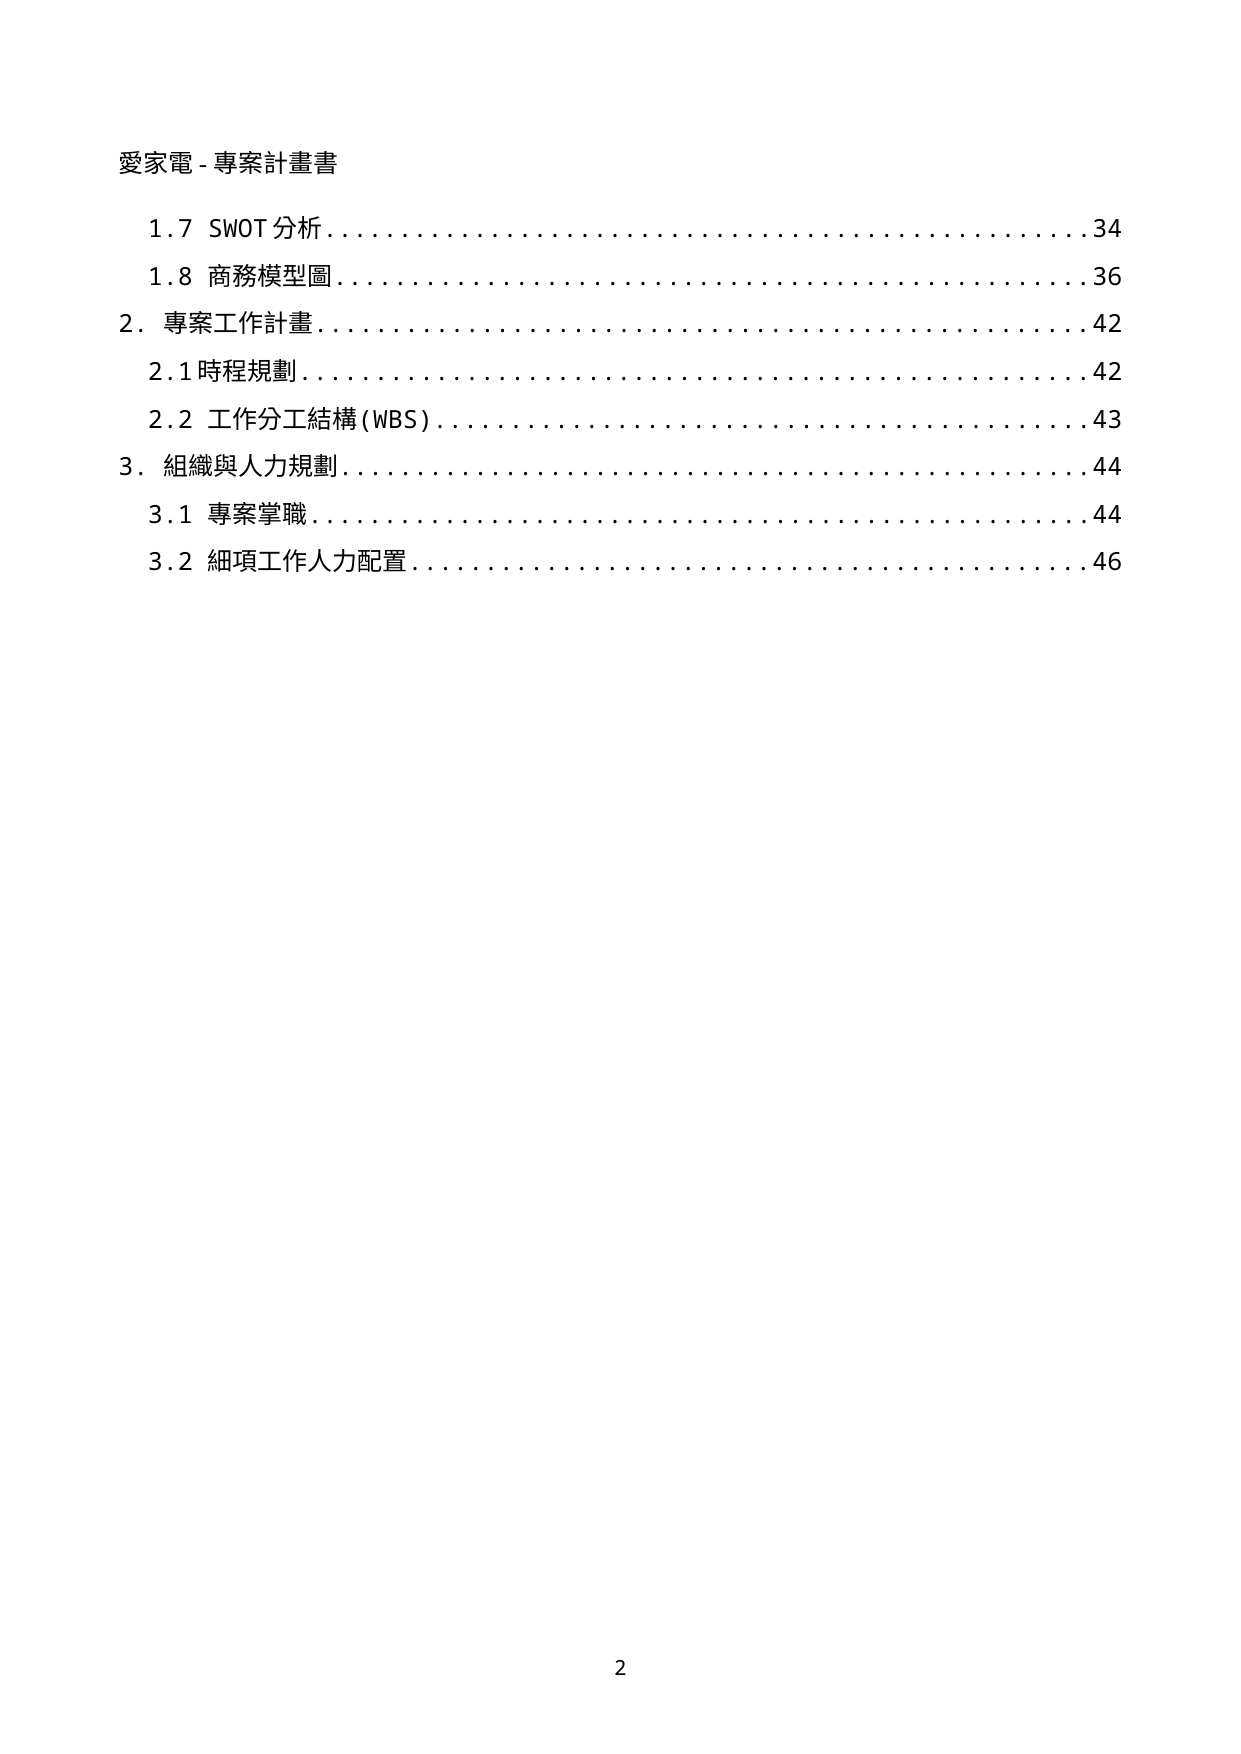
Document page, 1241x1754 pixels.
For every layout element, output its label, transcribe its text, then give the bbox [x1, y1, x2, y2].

text 3.1 專案掌職 44 [148, 494, 1122, 531]
text 2.2 工作分工結構(WBS) 43 [148, 399, 1122, 435]
text 3.2 細項工作人力配置 46 [148, 542, 1122, 578]
text 2.1時程規劃 42 [148, 351, 1122, 388]
text 1.7 SWOT分析 34 [148, 209, 1122, 245]
text 2. 專案工作計畫 42 [118, 304, 1122, 340]
text 3. 組織與人力規劃 44 [118, 447, 1122, 483]
text 1.8 商務模型圖 36 [148, 256, 1122, 292]
